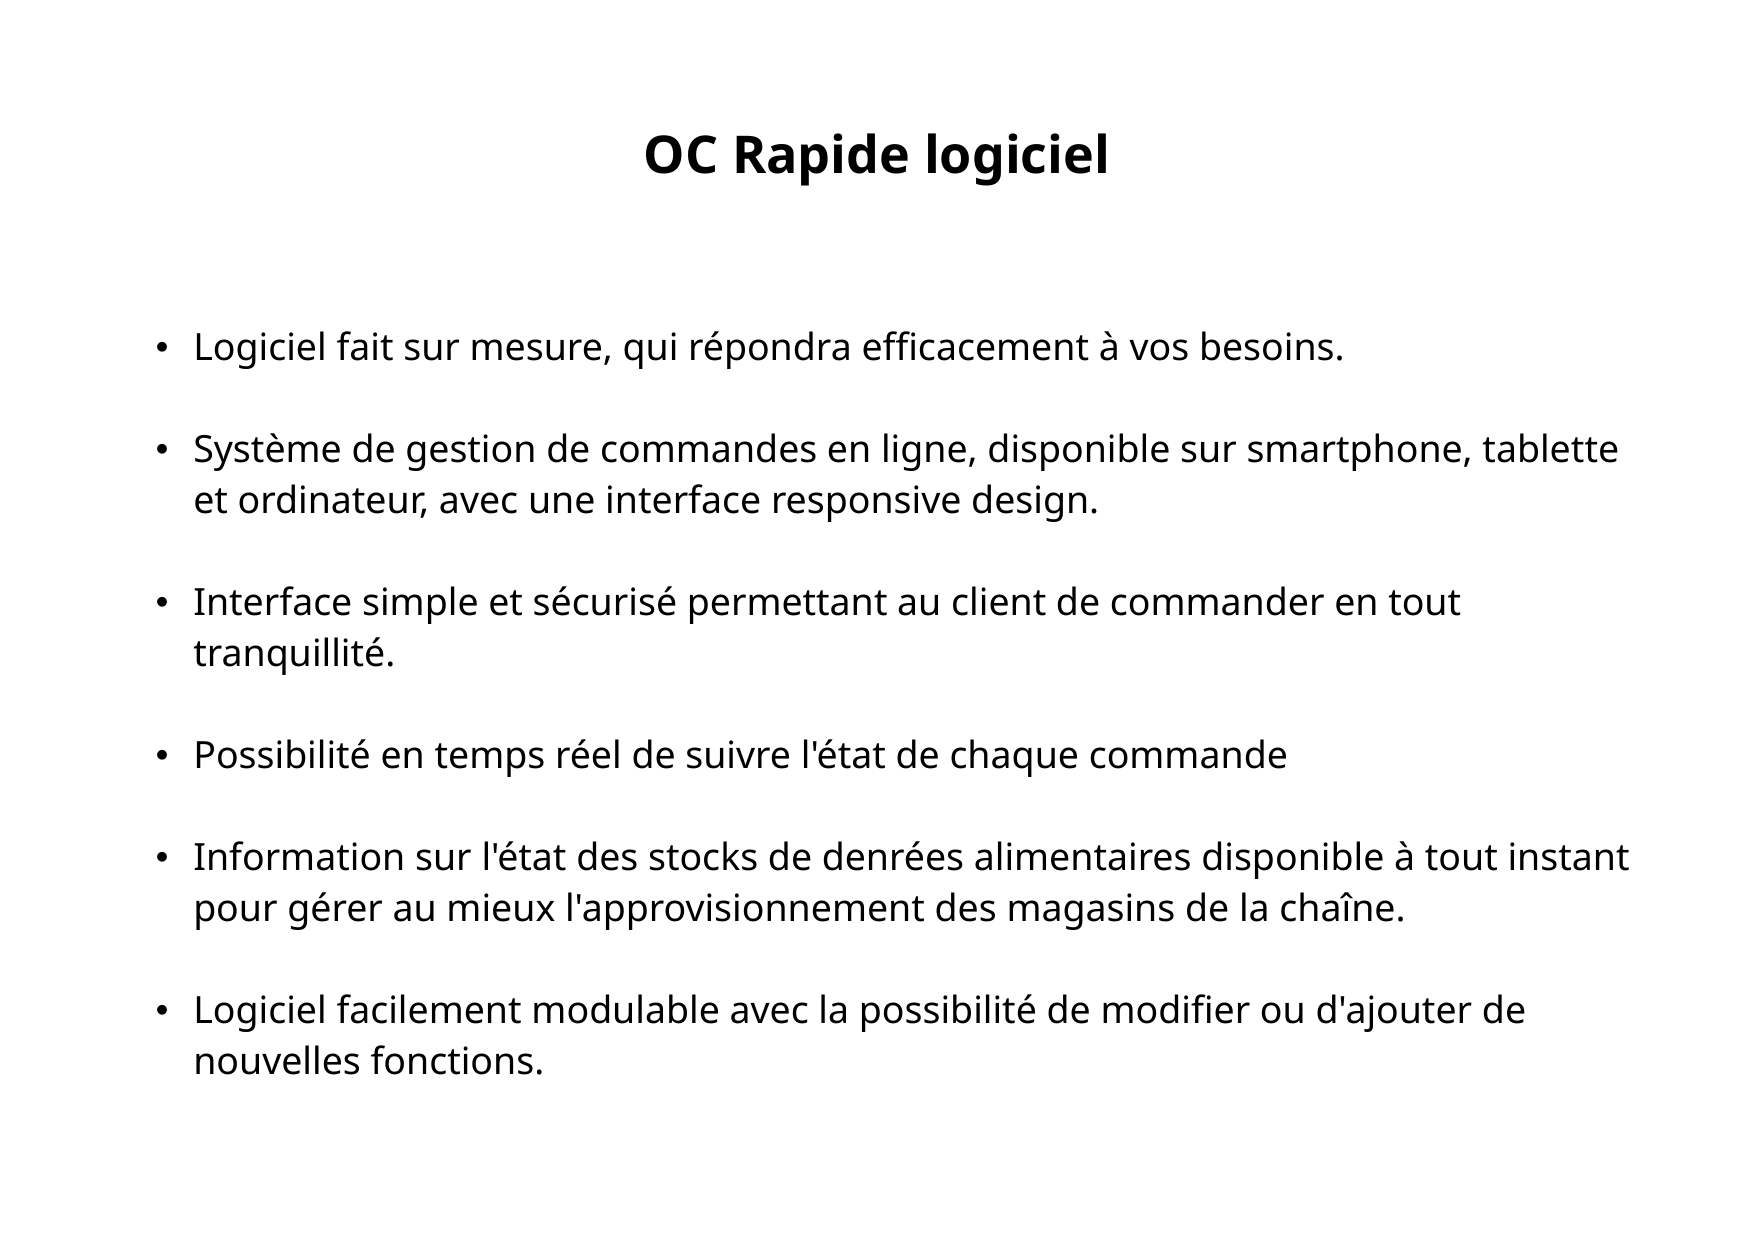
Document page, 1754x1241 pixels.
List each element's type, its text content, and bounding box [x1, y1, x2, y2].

list Possibilité en temps réel de suivre l'état de chaque commande [156, 728, 1636, 779]
list Système de gestion de commandes en ligne, disponible sur smartphone, tablette et ordinateur, avec une interface responsive design. [156, 422, 1636, 524]
list Interface simple et sécurisé permettant au client de commander en tout tranquillité. [156, 575, 1636, 677]
list Logiciel fait sur mesure, qui répondra efficacement à vos besoins. [156, 320, 1636, 371]
list Information sur l'état des stocks de denrées alimentaires disponible à tout instant pour gérer au mieux l'approvisionnement des magasins de la chaîne. [156, 830, 1636, 932]
list Logiciel facilement modulable avec la possibilité de modifier ou d'ajouter de nouvelles fonctions. [156, 983, 1636, 1086]
text OC Rapide logiciel [118, 118, 1636, 189]
